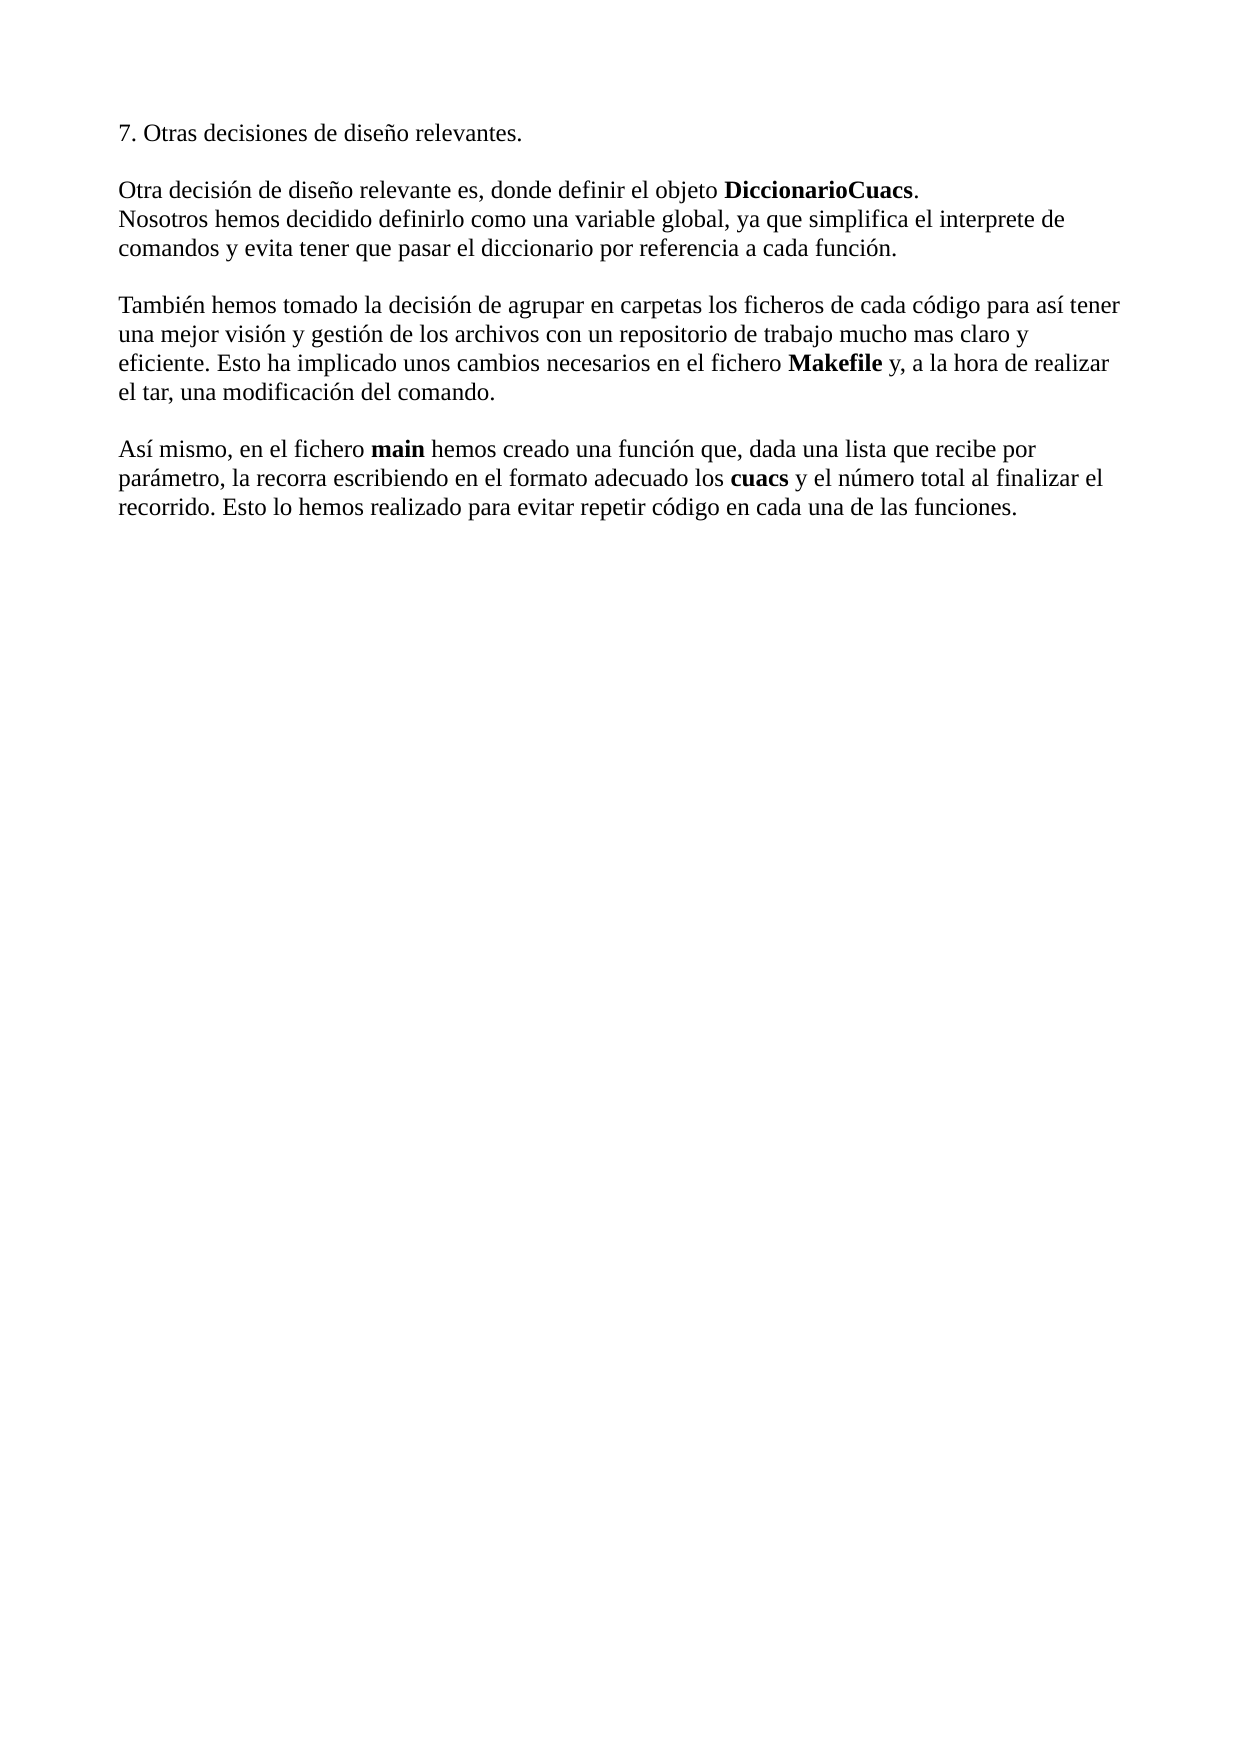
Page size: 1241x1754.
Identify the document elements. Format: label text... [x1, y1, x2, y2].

text También hemos tomado la decisión de agrupar en carpetas los ficheros de cada código para así tener una mejor visión y gestión de los archivos con un repositorio de trabajo mucho mas claro y eficiente. Esto ha implicado unos cambios necesarios en el fichero Makefile y, a la hora de realizar el tar, una modificación del comando. [118, 291, 1122, 406]
text Nosotros hemos decidido definirlo como una variable global, ya que simplifica el interprete de comandos y evita tener que pasar el diccionario por referencia a cada función. [118, 204, 1122, 262]
text 7. Otras decisiones de diseño relevantes. [118, 118, 1122, 147]
text Otra decisión de diseño relevante es, donde definir el objeto DiccionarioCuacs. [118, 176, 1122, 204]
text Así mismo, en el fichero main hemos creado una función que, dada una lista que recibe por parámetro, la recorra escribiendo en el formato adecuado los cuacs y el número total al finalizar el recorrido. Esto lo hemos realizado para evitar repetir código en cada una de las funciones. [118, 434, 1122, 521]
